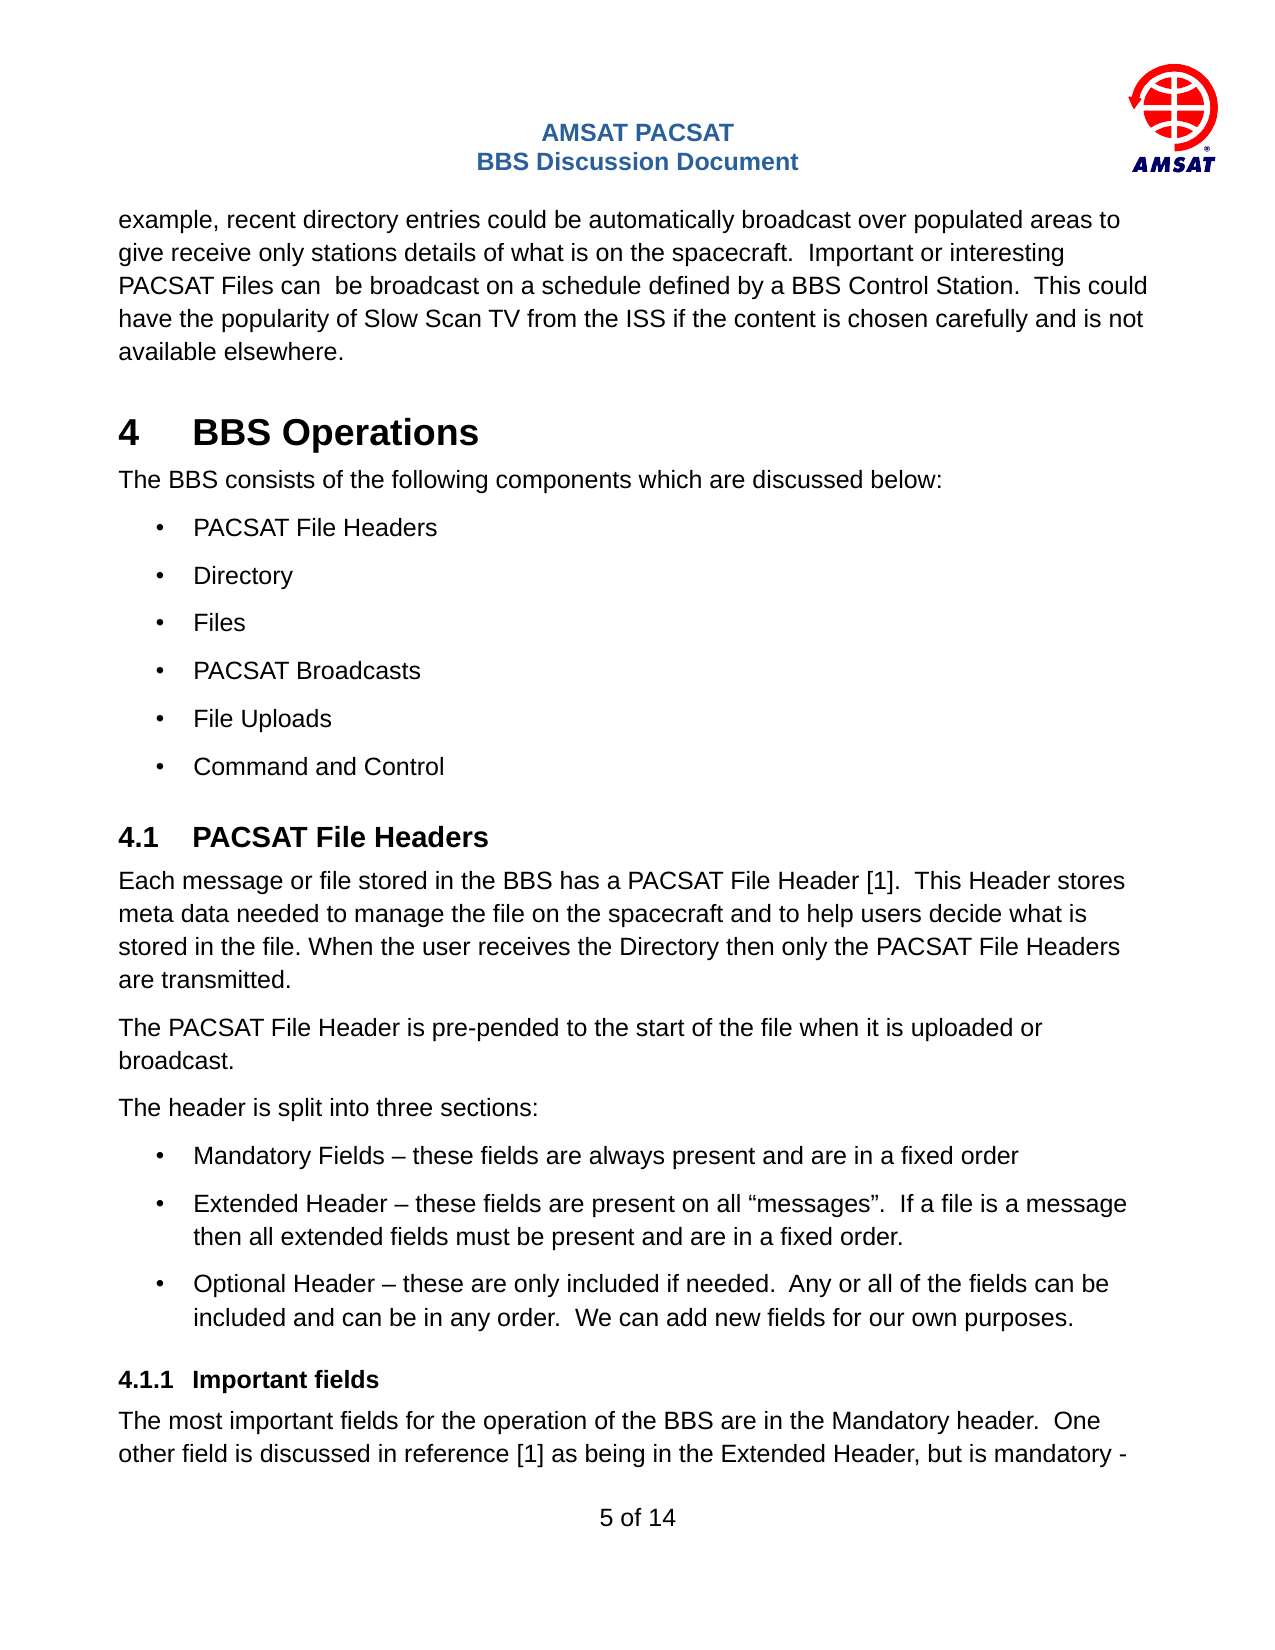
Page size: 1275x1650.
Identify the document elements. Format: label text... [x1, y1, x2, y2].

list Directory [156, 561, 1157, 589]
subtitle BBS Operations [118, 410, 1157, 453]
picture [1126, 61, 1220, 174]
text The most important fields for the operation of the BBS are in the Mandatory header. One other field is discussed in reference [1] as being in the Extended Header, but is mandatory [118, 1406, 1157, 1468]
text example, recent directory entries could be automatically broadcast over populated areas to give receive only stations details of what is on the spacecraft. Important or interesting PACSAT Files can be broadcast on a schedule defined by a BBS Control Station. This could have the popularity of Slow Scan TV from the ISS if the content is chosen carefully and is not available elsewhere. [118, 205, 1157, 366]
list Optional Header – these are only included if needed. Any or all of the fields can be included and can be in any order. We can add new fields for our own purposes. [156, 1269, 1157, 1331]
list File Uploads [156, 704, 1157, 733]
text The header is split into three sections: [118, 1093, 1157, 1122]
list Command and Control [156, 752, 1157, 780]
list PACSAT Broadcasts [156, 656, 1157, 685]
text The BBS consists of the following components which are discussed below: [118, 465, 1157, 494]
subtitle Important fields [118, 1365, 1157, 1393]
list Files [156, 608, 1157, 637]
list Extended Header – these fields are present on all “messages”. If a file is a message then all extended fields must be present and are in a fixed order. [156, 1189, 1157, 1251]
text The PACSAT File Header is pre-pended to the start of the file when it is uploaded or broadcast. [118, 1013, 1157, 1074]
subtitle PACSAT File Headers [118, 820, 1157, 854]
text Each message or file stored in the BBS has a PACSAT File Header [1]. This Header stores meta data needed to manage the file on the spacecraft and to help users decide what is stored in the file. When the user receives the Directory then only the PACSAT File Headers are transmitted. [118, 866, 1157, 994]
list Mandatory Fields – these fields are always present and are in a fixed order [156, 1141, 1157, 1170]
list PACSAT File Headers [156, 513, 1157, 542]
